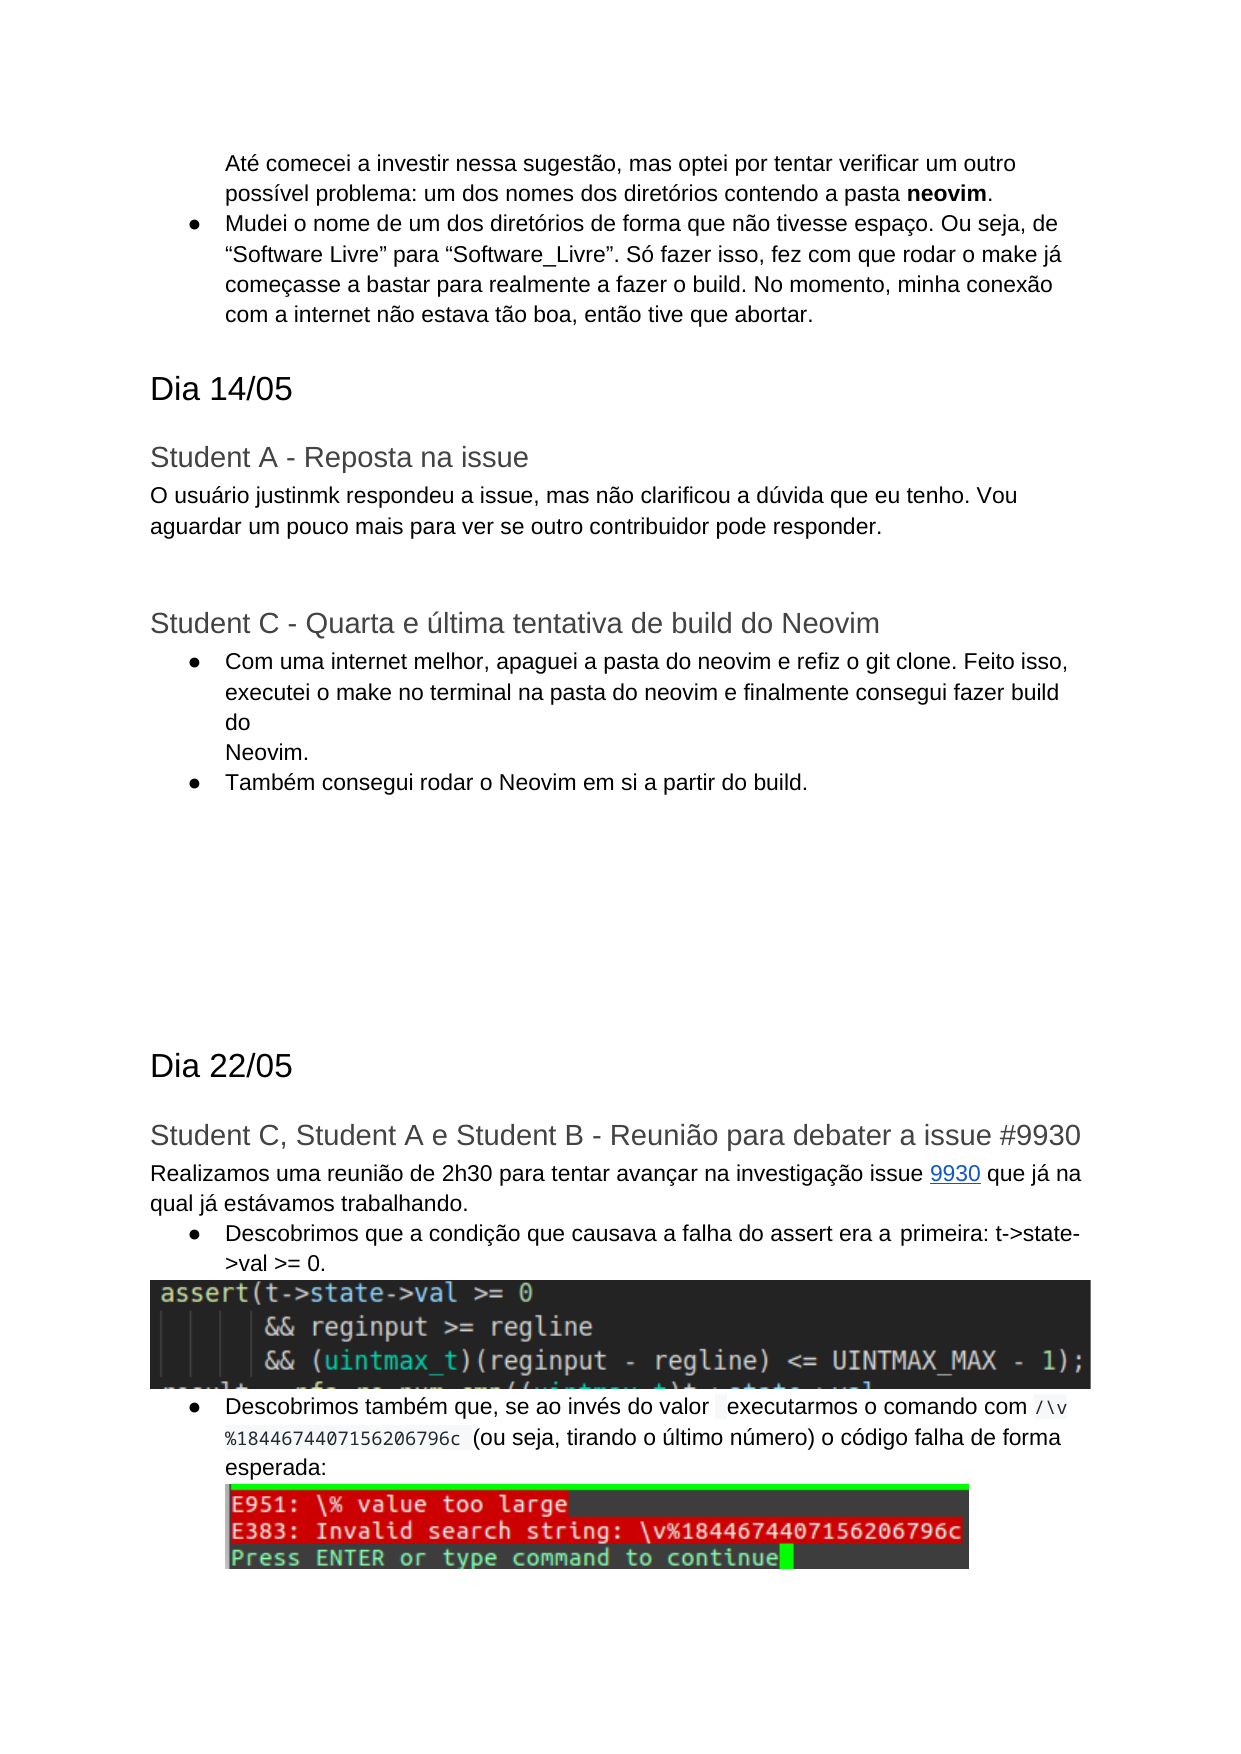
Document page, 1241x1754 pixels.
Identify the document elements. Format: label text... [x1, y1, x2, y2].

text Realizamos uma reunião de 2h30 para tentar avançar na investigação issue 9930 que já na qual já estávamos trabalhando. [150, 1160, 1090, 1216]
picture [225, 1484, 969, 1569]
text O usuário justinmk respondeu a issue, mas não clarificou a dúvida que eu tenho. Vou aguardar um pouco mais para ver se outro contribuidor pode responder. [150, 482, 1090, 539]
subtitle Student A - Reposta na issue [150, 441, 1090, 474]
list Também consegui rodar o Neovim em si a partir do build. [187, 769, 1090, 795]
subtitle Dia 22/05 [150, 1046, 1090, 1084]
text Neovim. [225, 739, 1090, 765]
list Com uma internet melhor, apaguei a pasta do neovim e refiz o git clone. Feito isso, executei o make no terminal na pasta do neovim e finalmente consegui fazer build do [187, 648, 1090, 735]
subtitle Student C, Student A e Student B - Reunião para debater a issue #9930 [150, 1118, 1090, 1151]
list Descobrimos também que, se ao invés do valor executarmos o comando com /\v%1844674407156206796c (ou seja, tirando o último número) o código falha de forma esperada: [187, 1393, 1090, 1481]
subtitle Student C - Quarta e última tentativa de build do Neovim [150, 606, 1090, 640]
text Até comecei a investir nessa sugestão, mas optei por tentar verificar um outro possível problema: um dos nomes dos diretórios contendo a pasta neovim. [225, 150, 1090, 207]
subtitle Dia 14/05 [150, 369, 1090, 407]
list Descobrimos que a condição que causava a falha do assert era a primeira: t->state->val >= 0. [187, 1220, 1090, 1277]
list Mudei o nome de um dos diretórios de forma que não tivesse espaço. Ou seja, de “Software Livre” para “Software_Livre”. Só fazer isso, fez com que rodar o make já começasse a bastar para realmente a fazer o build. No momento, minha conexão com a internet não estava tão boa, então tive que abortar. [187, 210, 1090, 327]
picture [150, 1280, 1091, 1389]
